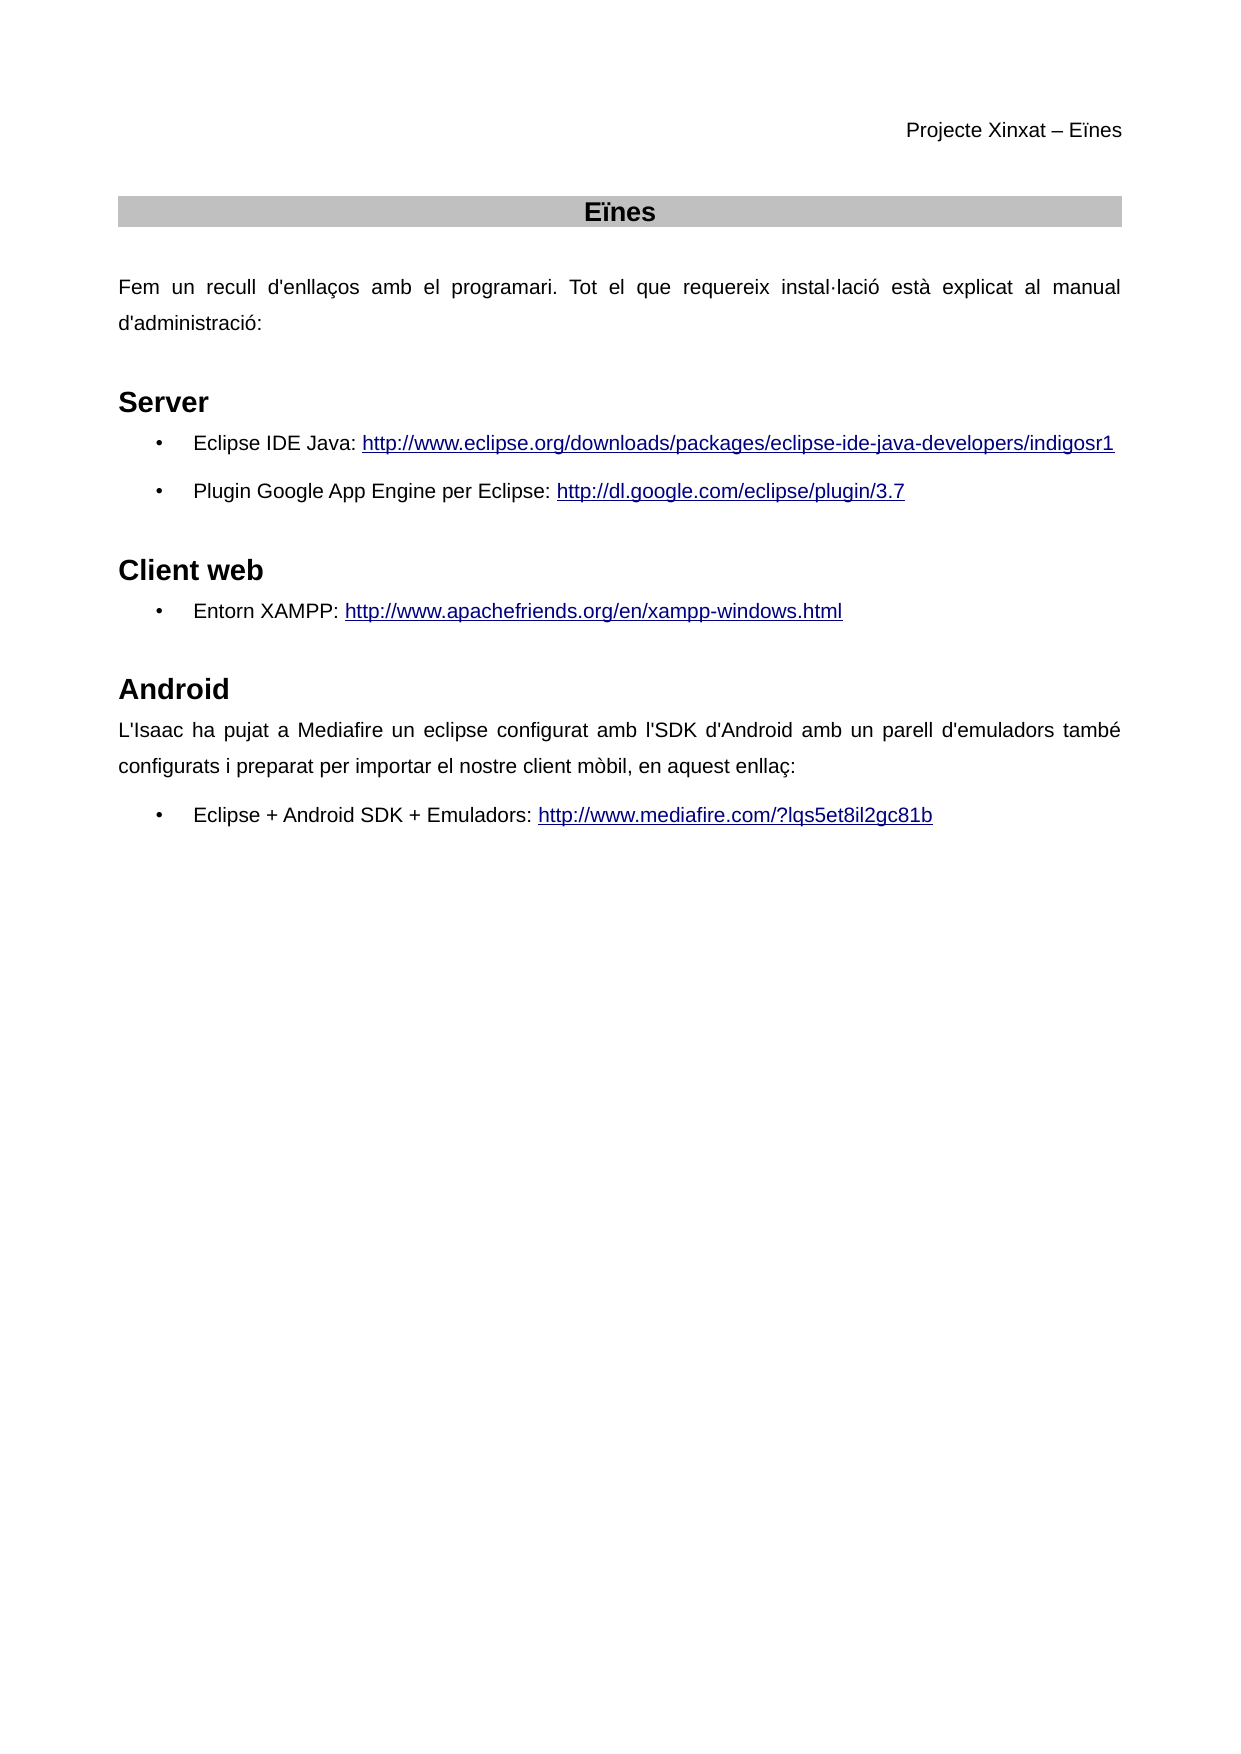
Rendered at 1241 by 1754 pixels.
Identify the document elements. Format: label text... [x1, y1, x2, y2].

list Plugin Google App Engine per Eclipse: http://dl.google.com/eclipse/plugin/3.7 [156, 479, 1122, 503]
text Eïnes [118, 196, 1122, 227]
text L'Isaac ha pujat a Mediafire un eclipse configurat amb l'SDK d'Android amb un parell d'emuladors també configurats i preparat per importar el nostre client mòbil, en aquest enllaç: [118, 718, 1122, 778]
list Entorn XAMPP: http://www.apachefriends.org/en/xampp-windows.html [156, 599, 1122, 623]
list Eclipse IDE Java: http://www.eclipse.org/downloads/packages/eclipse-ide-java-developers/indigosr1 [156, 431, 1122, 455]
list Eclipse + Android SDK + Emuladors: http://www.mediafire.com/?lqs5et8il2gc81b [156, 803, 1122, 827]
text Fem un recull d'enllaços amb el programari. Tot el que requereix instal·lació està explicat al manual d'administració: [118, 275, 1122, 335]
subtitle Android [118, 672, 1122, 706]
subtitle Server [118, 384, 1122, 418]
subtitle Client web [118, 553, 1122, 586]
